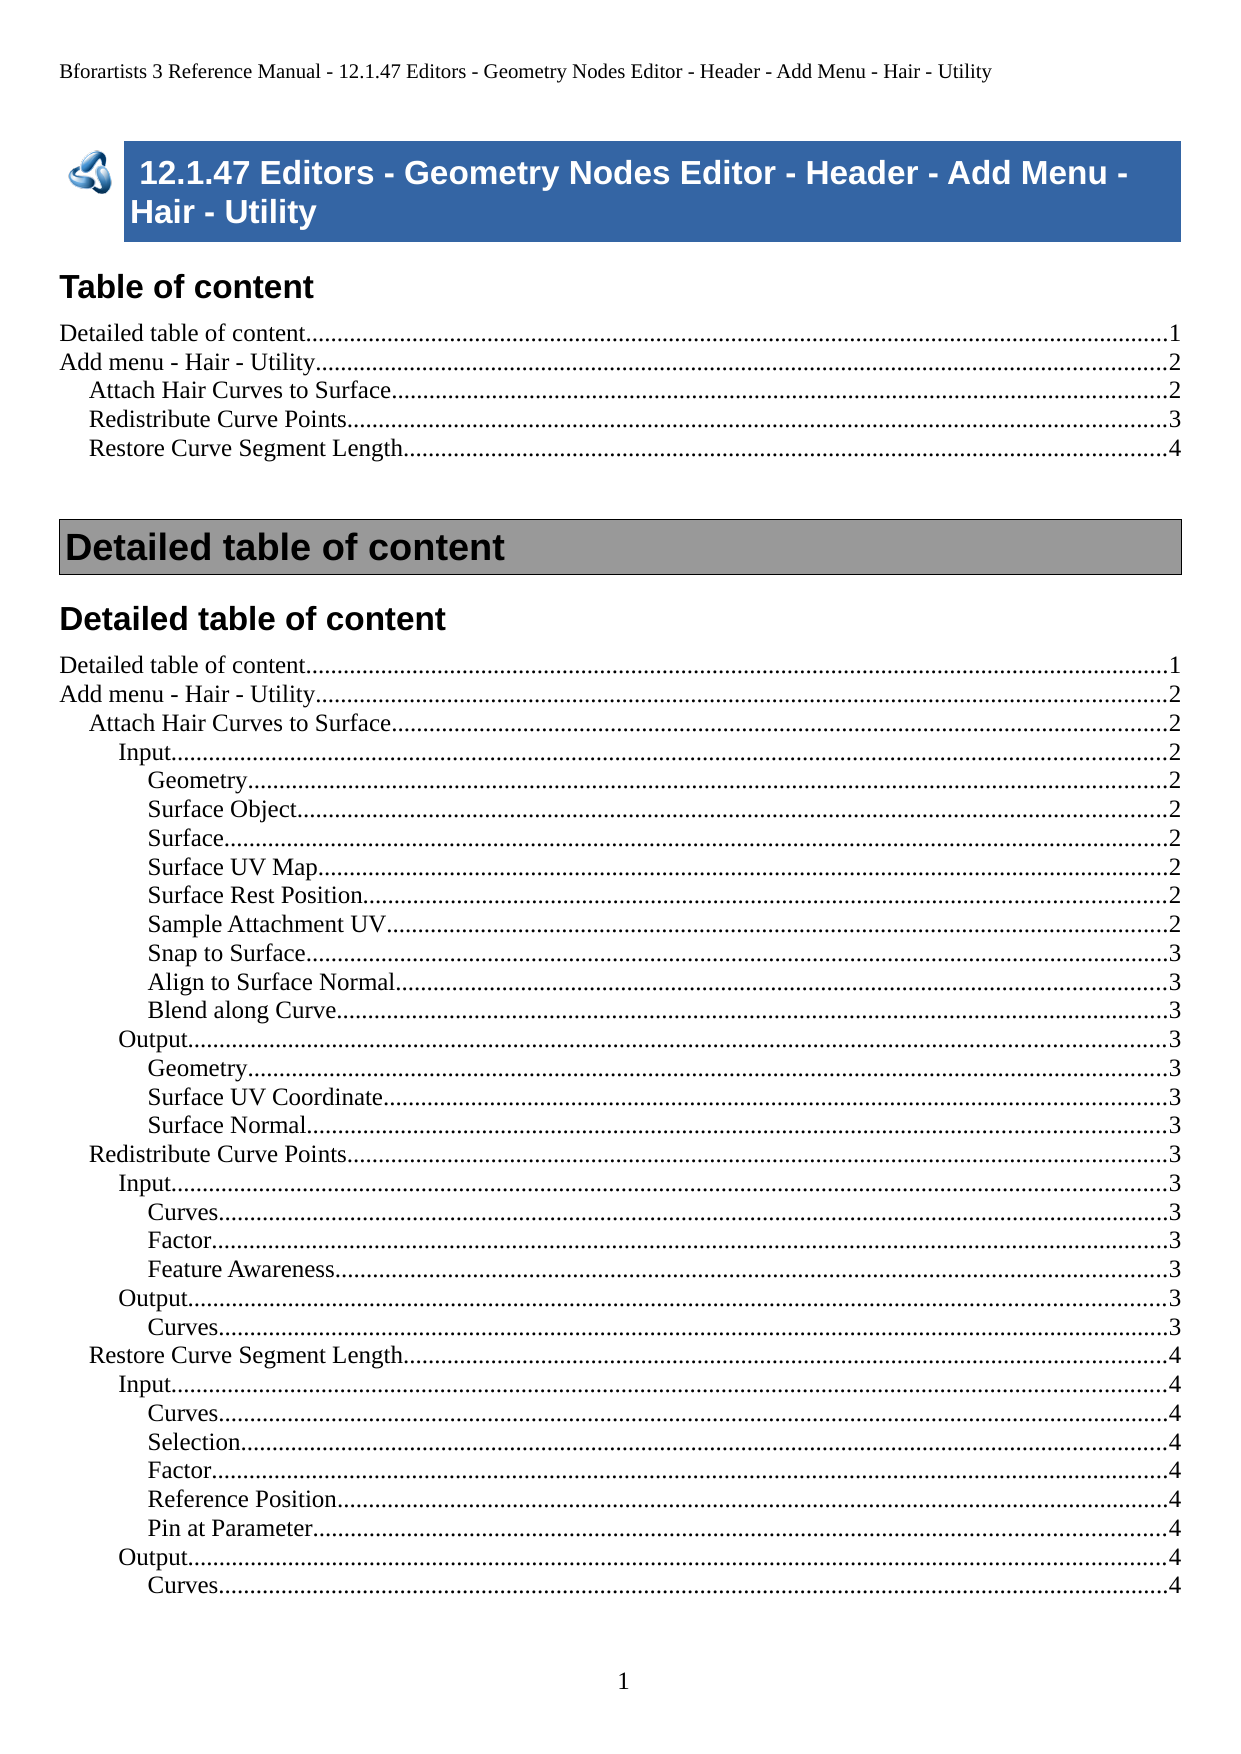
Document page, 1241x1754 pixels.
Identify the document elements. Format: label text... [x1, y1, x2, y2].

text Surface Rest Position 2 [147, 880, 1181, 909]
text Output 3 [118, 1024, 1181, 1053]
text Surface UV Map 2 [147, 852, 1181, 880]
subtitle Detailed table of content [59, 599, 1181, 638]
text Curves 4 [147, 1398, 1181, 1427]
text Sample Attachment UV 2 [147, 909, 1181, 938]
text Detailed table of content 1 [59, 318, 1181, 347]
text Add menu - Hair - Utility 2 [59, 679, 1181, 708]
text Redistribute Curve Points 3 [88, 404, 1181, 433]
picture [65, 147, 114, 197]
text Geometry 3 [147, 1053, 1181, 1082]
text Restore Curve Segment Length 4 [88, 433, 1181, 462]
table_header [59, 141, 124, 242]
subtitle Table of content [59, 267, 1181, 305]
text Pin at Parameter 4 [147, 1513, 1181, 1542]
table_header 12.1.47 Editors - Geometry Nodes Editor - Header - Add Menu - Hair - Utility [124, 141, 1181, 242]
text Surface Object 2 [147, 794, 1181, 823]
text Reference Position 4 [147, 1484, 1181, 1513]
table_header Detailed table of content [60, 520, 1181, 574]
text Curves 3 [147, 1197, 1181, 1225]
text Output 3 [118, 1283, 1181, 1312]
text Surface 2 [147, 823, 1181, 852]
text Feature Awareness 3 [147, 1254, 1181, 1283]
text Input 3 [118, 1168, 1181, 1197]
text Geometry 2 [147, 765, 1181, 794]
text Curves 3 [147, 1312, 1181, 1340]
text Factor 4 [147, 1455, 1181, 1484]
text Add menu - Hair - Utility 2 [59, 347, 1181, 375]
text Input 4 [118, 1369, 1181, 1398]
text Curves 4 [147, 1570, 1181, 1599]
text Restore Curve Segment Length 4 [88, 1340, 1181, 1369]
text Surface Normal 3 [147, 1110, 1181, 1139]
text Attach Hair Curves to Surface 2 [88, 708, 1181, 737]
text Blend along Curve 3 [147, 995, 1181, 1024]
text Selection 4 [147, 1427, 1181, 1455]
text Detailed table of content 1 [59, 650, 1181, 679]
text Attach Hair Curves to Surface 2 [88, 375, 1181, 404]
text Surface UV Coordinate 3 [147, 1082, 1181, 1110]
text Redistribute Curve Points 3 [88, 1139, 1181, 1168]
text Input 2 [118, 737, 1181, 765]
text Snap to Surface 3 [147, 938, 1181, 967]
text Output 4 [118, 1542, 1181, 1570]
text Factor 3 [147, 1225, 1181, 1254]
text Align to Surface Normal 3 [147, 967, 1181, 995]
